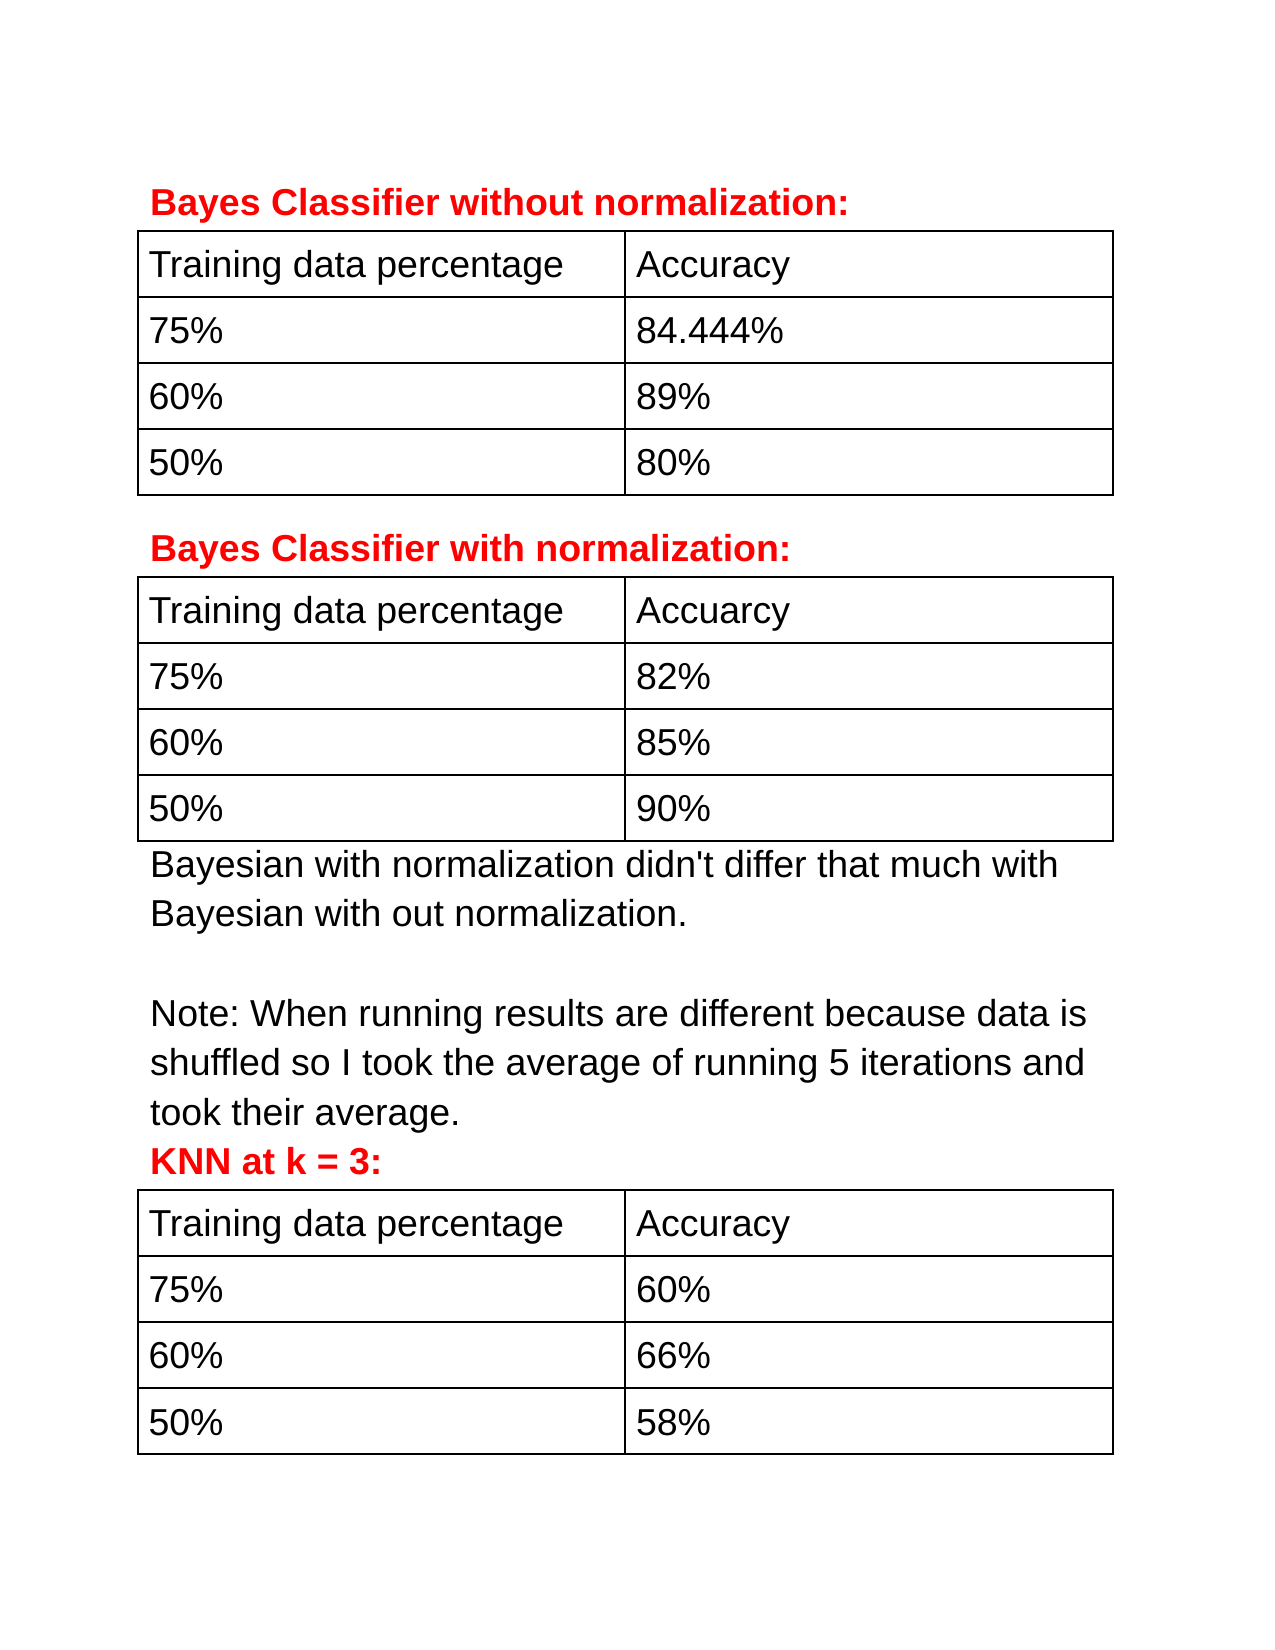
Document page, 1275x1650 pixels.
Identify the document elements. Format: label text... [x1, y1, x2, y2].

table_cell 60% [139, 1323, 624, 1387]
text Bayes Classifier without normalization: [150, 180, 1125, 223]
table_cell 90% [626, 776, 1112, 840]
table_header Accuarcy [626, 578, 1112, 642]
text Bayes Classifier with normalization: [150, 526, 1125, 569]
table_header Accuracy [626, 1191, 1112, 1255]
table_cell 82% [626, 644, 1112, 708]
table_cell 66% [626, 1323, 1112, 1387]
table_cell 50% [139, 430, 624, 494]
text Bayesian with normalization didn't differ that much with Bayesian with out normalization. [150, 842, 1125, 935]
table_cell 60% [139, 364, 624, 428]
table_header Training data percentage [139, 232, 624, 296]
table_cell 75% [139, 1257, 624, 1321]
table_cell 85% [626, 710, 1112, 774]
table_cell 80% [626, 430, 1112, 494]
table_header Training data percentage [139, 1191, 624, 1255]
text Note: When running results are different because data is shuffled so I took the average of running 5 iterations and took their average. [150, 991, 1125, 1133]
table_cell 50% [139, 776, 624, 840]
table_cell 84.444% [626, 298, 1112, 362]
table_cell 75% [139, 298, 624, 362]
table_header Training data percentage [139, 578, 624, 642]
table_cell 58% [626, 1389, 1112, 1453]
text KNN at k = 3: [150, 1139, 1125, 1183]
table_header Accuracy [626, 232, 1112, 296]
table_cell 75% [139, 644, 624, 708]
table_cell 60% [626, 1257, 1112, 1321]
table_cell 50% [139, 1389, 624, 1453]
table_cell 60% [139, 710, 624, 774]
table_cell 89% [626, 364, 1112, 428]
